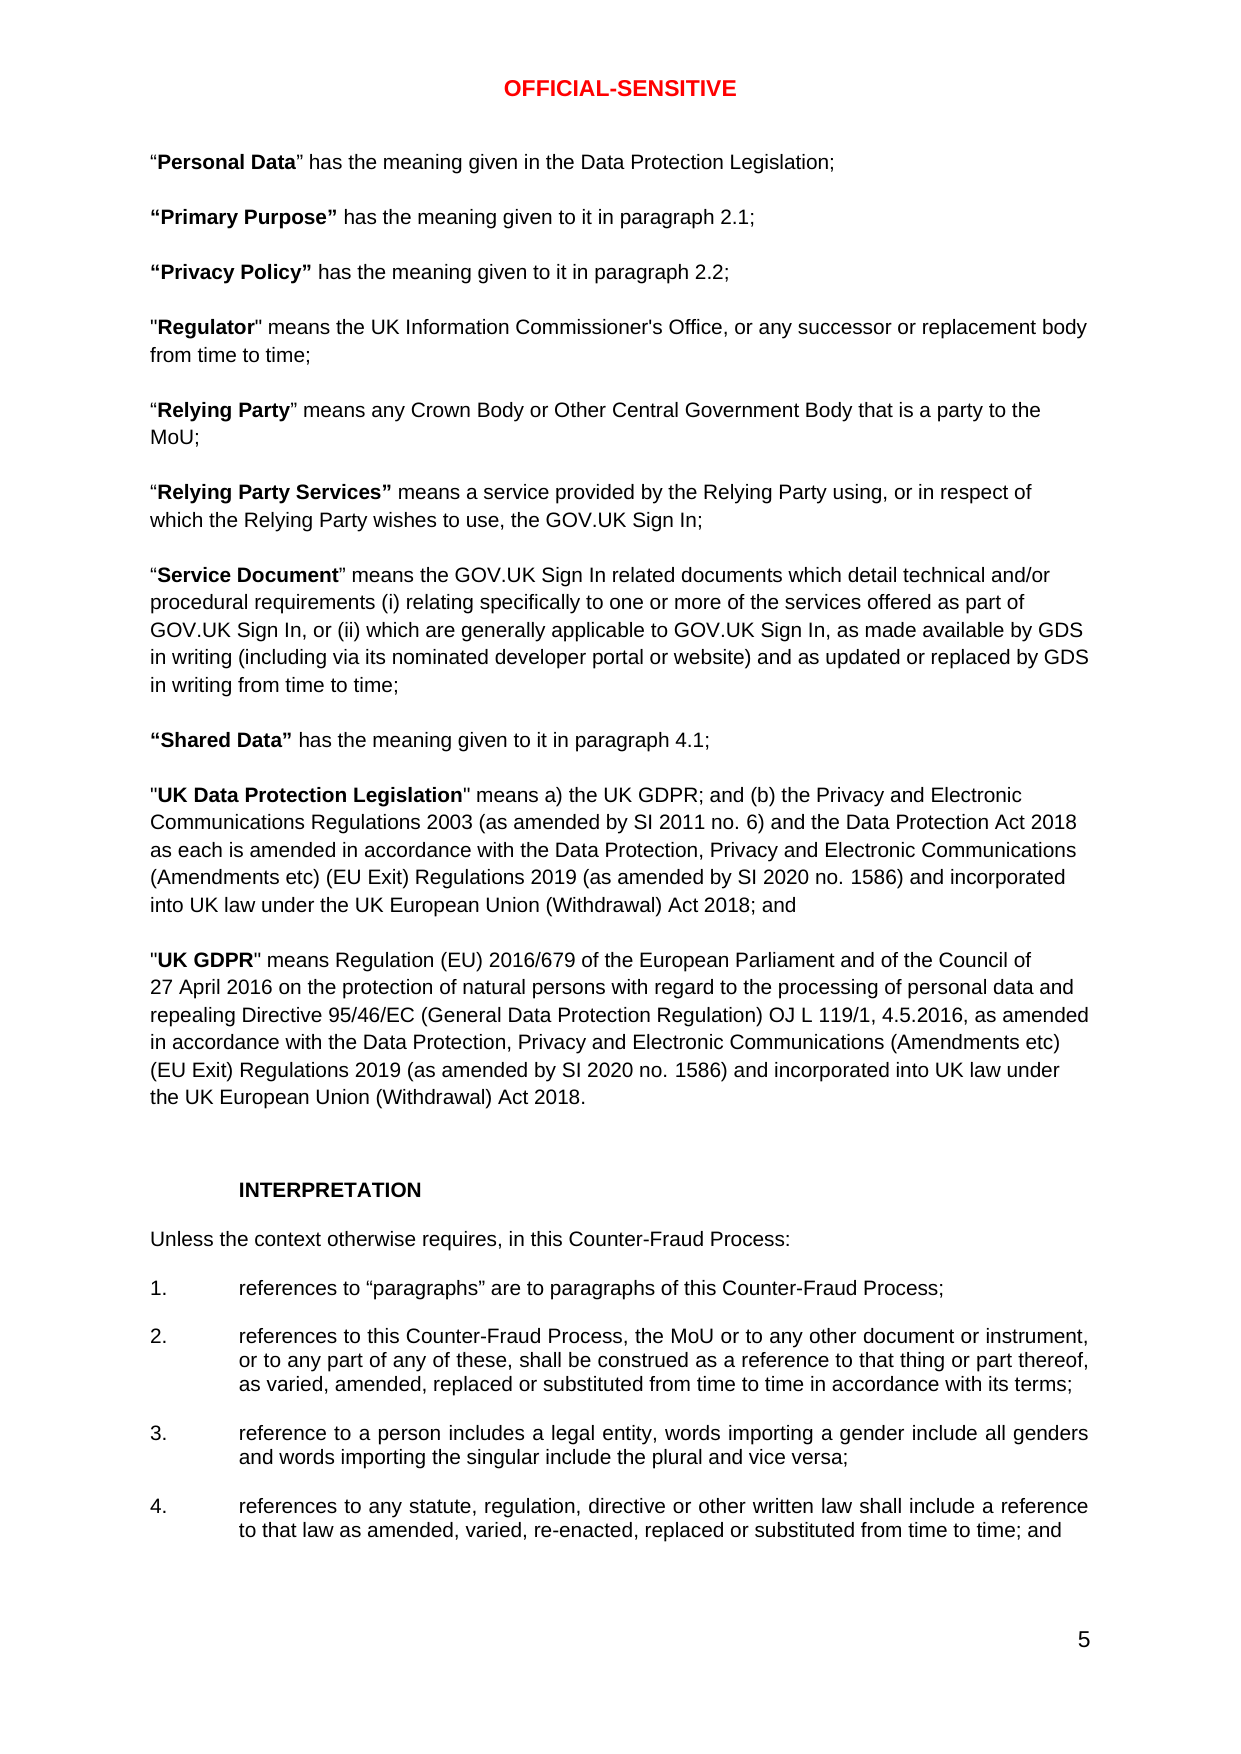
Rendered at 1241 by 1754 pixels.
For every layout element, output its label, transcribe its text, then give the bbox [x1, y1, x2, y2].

text “Personal Data” has the meaning given in the Data Protection Legislation; [150, 150, 1090, 174]
text “Shared Data” has the meaning given to it in paragraph 4.1; [150, 727, 1090, 751]
list references to “paragraphs” are to paragraphs of this Counter-Fraud Process; [150, 1275, 1090, 1299]
text Unless the context otherwise requires, in this Counter-Fraud Process: [150, 1226, 1090, 1250]
text "UK Data Protection Legislation" means a) the UK GDPR; and (b) the Privacy and Electronic Communications Regulations 2003 (as amended by SI 2011 no. 6) and the Data Protection Act 2018 as each is amended in accordance with the Data Protection, Privacy and Electronic Communications (Amendments etc) (EU Exit) Regulations 2019 (as amended by SI 2020 no. 1586) and incorporated into UK law under the UK European Union (Withdrawal) Act 2018; and [150, 782, 1090, 916]
text “Relying Party Services” means a service provided by the Relying Party using, or in respect of which the Relying Party wishes to use, the GOV.UK Sign In; [150, 480, 1090, 531]
list references to any statute, regulation, directive or other written law shall include a reference to that law as amended, varied, re-enacted, replaced or substituted from time to time; and [150, 1494, 1090, 1542]
text "Regulator" means the UK Information Commissioner's Office, or any successor or replacement body from time to time; [150, 315, 1090, 366]
list references to this Counter-Fraud Process, the MoU or to any other document or instrument, or to any part of any of these, shall be construed as a reference to that thing or part thereof, as varied, amended, replaced or substituted from time to time in accordance with its terms; [150, 1324, 1090, 1396]
subtitle INTERPRETATION [239, 1177, 1090, 1201]
text “Primary Purpose” has the meaning given to it in paragraph 2.1; [150, 205, 1090, 229]
text "UK GDPR" means Regulation (EU) 2016/679 of the European Parliament and of the Council of 27 April 2016 on the protection of natural persons with regard to the processing of personal data and repealing Directive 95/46/EC (General Data Protection Regulation) OJ L 119/1, 4.5.2016, as amended in accordance with the Data Protection, Privacy and Electronic Communications (Amendments etc) (EU Exit) Regulations 2019 (as amended by SI 2020 no. 1586) and incorporated into UK law under the UK European Union (Withdrawal) Act 2018. [150, 947, 1090, 1109]
list reference to a person includes a legal entity, words importing a gender include all genders and words importing the singular include the plural and vice versa; [150, 1421, 1090, 1469]
text “Relying Party” means any Crown Body or Other Central Government Body that is a party to the MoU; [150, 397, 1090, 449]
text “Service Document” means the GOV.UK Sign In related documents which detail technical and/or procedural requirements (i) relating specifically to one or more of the services offered as part of GOV.UK Sign In, or (ii) which are generally applicable to GOV.UK Sign In, as made available by GDS in writing (including via its nominated developer portal or website) and as updated or replaced by GDS in writing from time to time; [150, 562, 1090, 696]
text “Privacy Policy” has the meaning given to it in paragraph 2.2; [150, 260, 1090, 284]
